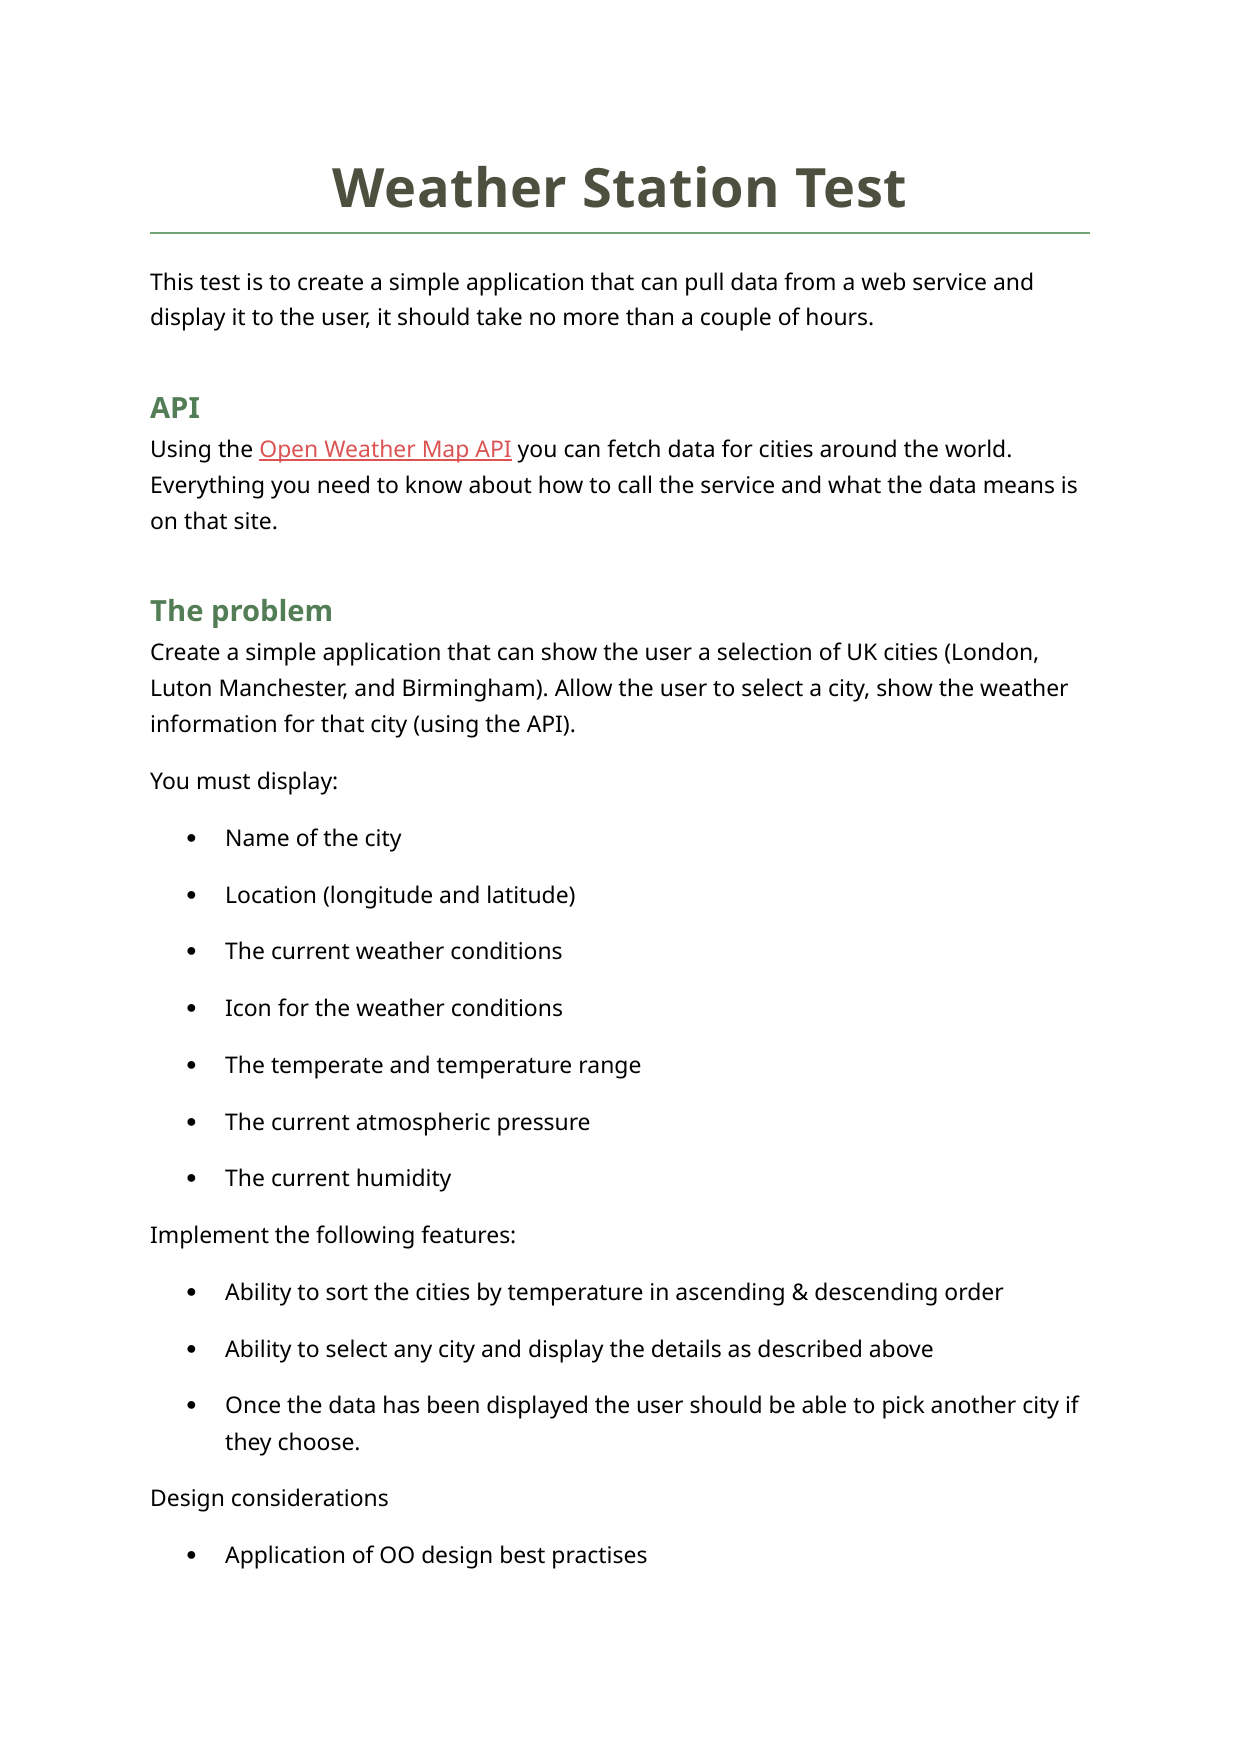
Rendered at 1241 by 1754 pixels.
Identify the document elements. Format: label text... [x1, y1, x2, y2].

text This test is to create a simple application that can pull data from a web service and display it to the user, it should take no more than a couple of hours. [150, 265, 1090, 333]
list The current weather conditions [187, 935, 1090, 967]
list Application of OO design best practises [187, 1539, 1090, 1570]
text Implement the following features: [150, 1219, 1090, 1250]
title Weather Station Test [150, 150, 1090, 232]
list Name of the city [187, 822, 1090, 853]
list Location (longitude and latitude) [187, 878, 1090, 910]
list Ability to select any city and display the details as described above [187, 1333, 1090, 1364]
subtitle The problem [150, 591, 1090, 630]
list Ability to sort the cities by temperature in ascending & descending order [187, 1276, 1090, 1307]
text Using the Open Weather Map API you can fetch data for cities around the world. Everything you need to know about how to call the service and what the data means is on that site. [150, 433, 1090, 536]
list The temperate and temperature range [187, 1049, 1090, 1080]
list The current humidity [187, 1162, 1090, 1194]
list Icon for the weather conditions [187, 992, 1090, 1023]
list Once the data has been displayed the user should be able to pick another city if they choose. [187, 1389, 1090, 1457]
text Create a simple application that can show the user a selection of UK cities (London, Luton Manchester, and Birmingham). Allow the user to select a city, show the weather information for that city (using the API). [150, 636, 1090, 739]
subtitle API [150, 387, 1090, 427]
text Design considerations [150, 1482, 1090, 1513]
list The current atmospheric pressure [187, 1106, 1090, 1137]
text You must display: [150, 765, 1090, 796]
